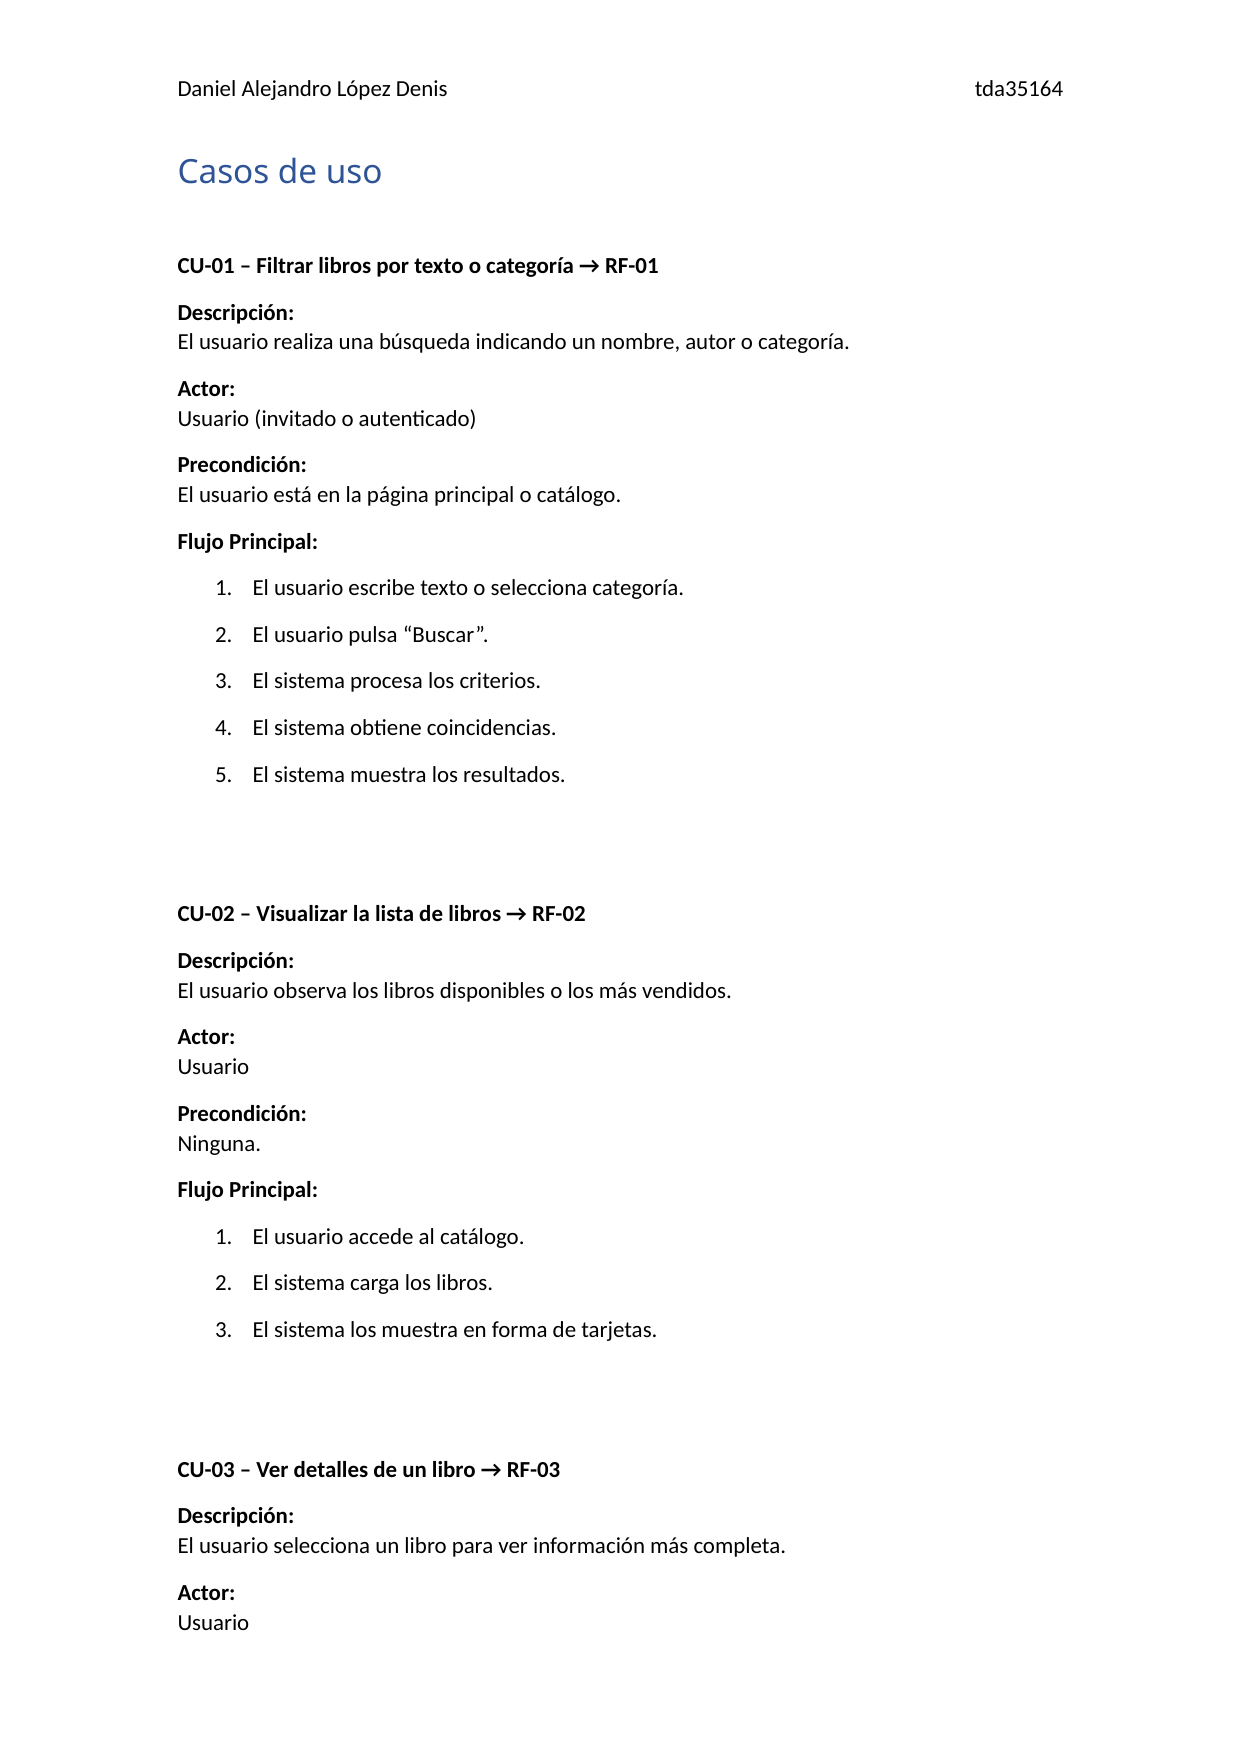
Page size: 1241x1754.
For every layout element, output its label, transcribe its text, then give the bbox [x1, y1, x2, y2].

list El sistema los muestra en forma de tarjetas. [215, 1315, 1063, 1343]
text CU-01 – Filtrar libros por texto o categoría → RF-01 [177, 251, 1063, 279]
list El usuario accede al catálogo. [215, 1222, 1063, 1250]
text Flujo Principal: [177, 1175, 1063, 1203]
text Actor: Usuario [177, 1578, 1063, 1636]
list El usuario escribe texto o selecciona categoría. [215, 573, 1063, 602]
list El usuario pulsa “Buscar”. [215, 620, 1063, 648]
text Actor: Usuario [177, 1022, 1063, 1080]
list El sistema obtiene coincidencias. [215, 713, 1063, 741]
text Descripción: El usuario realiza una búsqueda indicando un nombre, autor o categoría. [177, 298, 1063, 356]
list El sistema muestra los resultados. [215, 760, 1063, 788]
text Descripción: El usuario selecciona un libro para ver información más completa. [177, 1501, 1063, 1559]
list El sistema procesa los criterios. [215, 667, 1063, 695]
text Actor: Usuario (invitado o autenticado) [177, 374, 1063, 432]
text Descripción: El usuario observa los libros disponibles o los más vendidos. [177, 946, 1063, 1004]
text Precondición: El usuario está en la página principal o catálogo. [177, 451, 1063, 508]
text CU-03 – Ver detalles de un libro → RF-03 [177, 1455, 1063, 1483]
subtitle Casos de uso [177, 148, 1063, 193]
text CU-02 – Visualizar la lista de libros → RF-02 [177, 899, 1063, 927]
text Flujo Principal: [177, 527, 1063, 555]
text Precondición: Ninguna. [177, 1099, 1063, 1157]
list El sistema carga los libros. [215, 1268, 1063, 1297]
